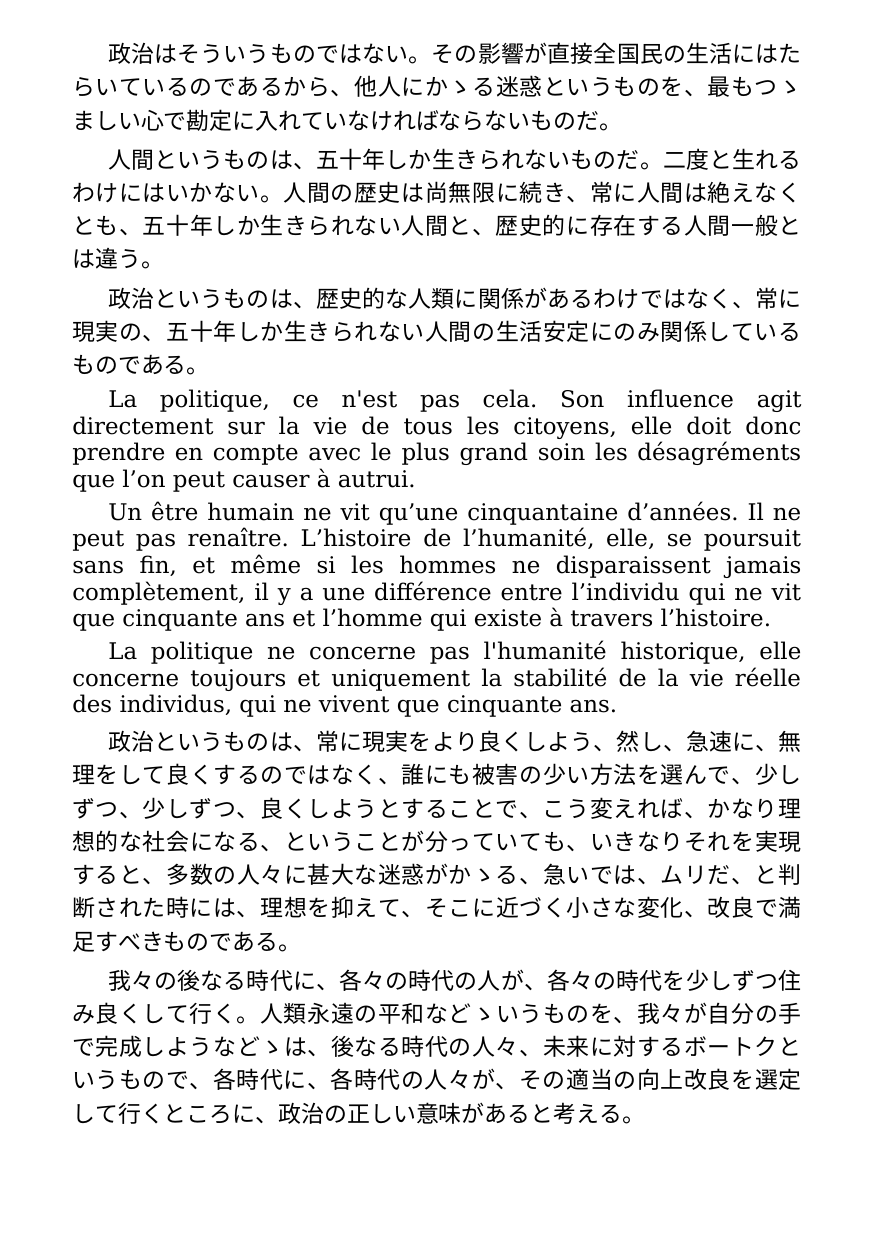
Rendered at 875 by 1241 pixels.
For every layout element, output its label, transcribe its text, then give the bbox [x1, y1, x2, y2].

text 我々の後なる時代に、各々の時代の人が、各々の時代を少しずつ住み良くして行く。人類永遠の平和などゝいうものを、我々が自分の手で完成しようなどゝは、後なる時代の人々、未来に対するボートクというもので、各時代に、各時代の人々が、その適当の向上改良を選定して行くところに、政治の正しい意味があると考える。 [72, 962, 802, 1129]
text 政治はそういうものではない。その影響が直接全国民の生活にはたらいているのであるから、他人にかゝる迷惑というものを、最もつゝましい心で勘定に入れていなければならないものだ。 [72, 36, 802, 136]
text La politique, ce n'est pas cela. Son influence agit directement sur la vie de tous les citoyens, elle doit donc prendre en compte avec le plus grand soin les désagréments que l’on peut causer à autrui. [72, 386, 802, 493]
text Un être humain ne vit qu’une cinquantaine d’années. Il ne peut pas renaître. L’histoire de l’humanité, elle, se poursuit sans fin, et même si les hommes ne disparaissent jamais complètement, il y a une différence entre l’individu qui ne vit que cinquante ans et l’homme qui existe à travers l’histoire. [72, 499, 802, 632]
text 政治というものは、常に現実をより良くしよう、然し、急速に、無理をして良くするのではなく、誰にも被害の少い方法を選んで、少しずつ、少しずつ、良くしようとすることで、こう変えれば、かなり理想的な社会になる、ということが分っていても、いきなりそれを実現すると、多数の人々に甚大な迷惑がかゝる、急いでは、ムリだ、と判断された時には、理想を抑えて、そこに近づく小さな変化、改良で満足すべきものである。 [72, 724, 802, 957]
text 政治というものは、歴史的な人類に関係があるわけではなく、常に現実の、五十年しか生きられない人間の生活安定にのみ関係しているものである。 [72, 281, 802, 380]
text La politique ne concerne pas l'humanité historique, elle concerne toujours et uniquement la stabilité de la vie réelle des individus, qui ne vivent que cinquante ans. [72, 638, 802, 718]
text 人間というものは、五十年しか生きられないものだ。二度と生れるわけにはいかない。人間の歴史は尚無限に続き、常に人間は絶えなくとも、五十年しか生きられない人間と、歴史的に存在する人間一般とは違う。 [72, 142, 802, 274]
